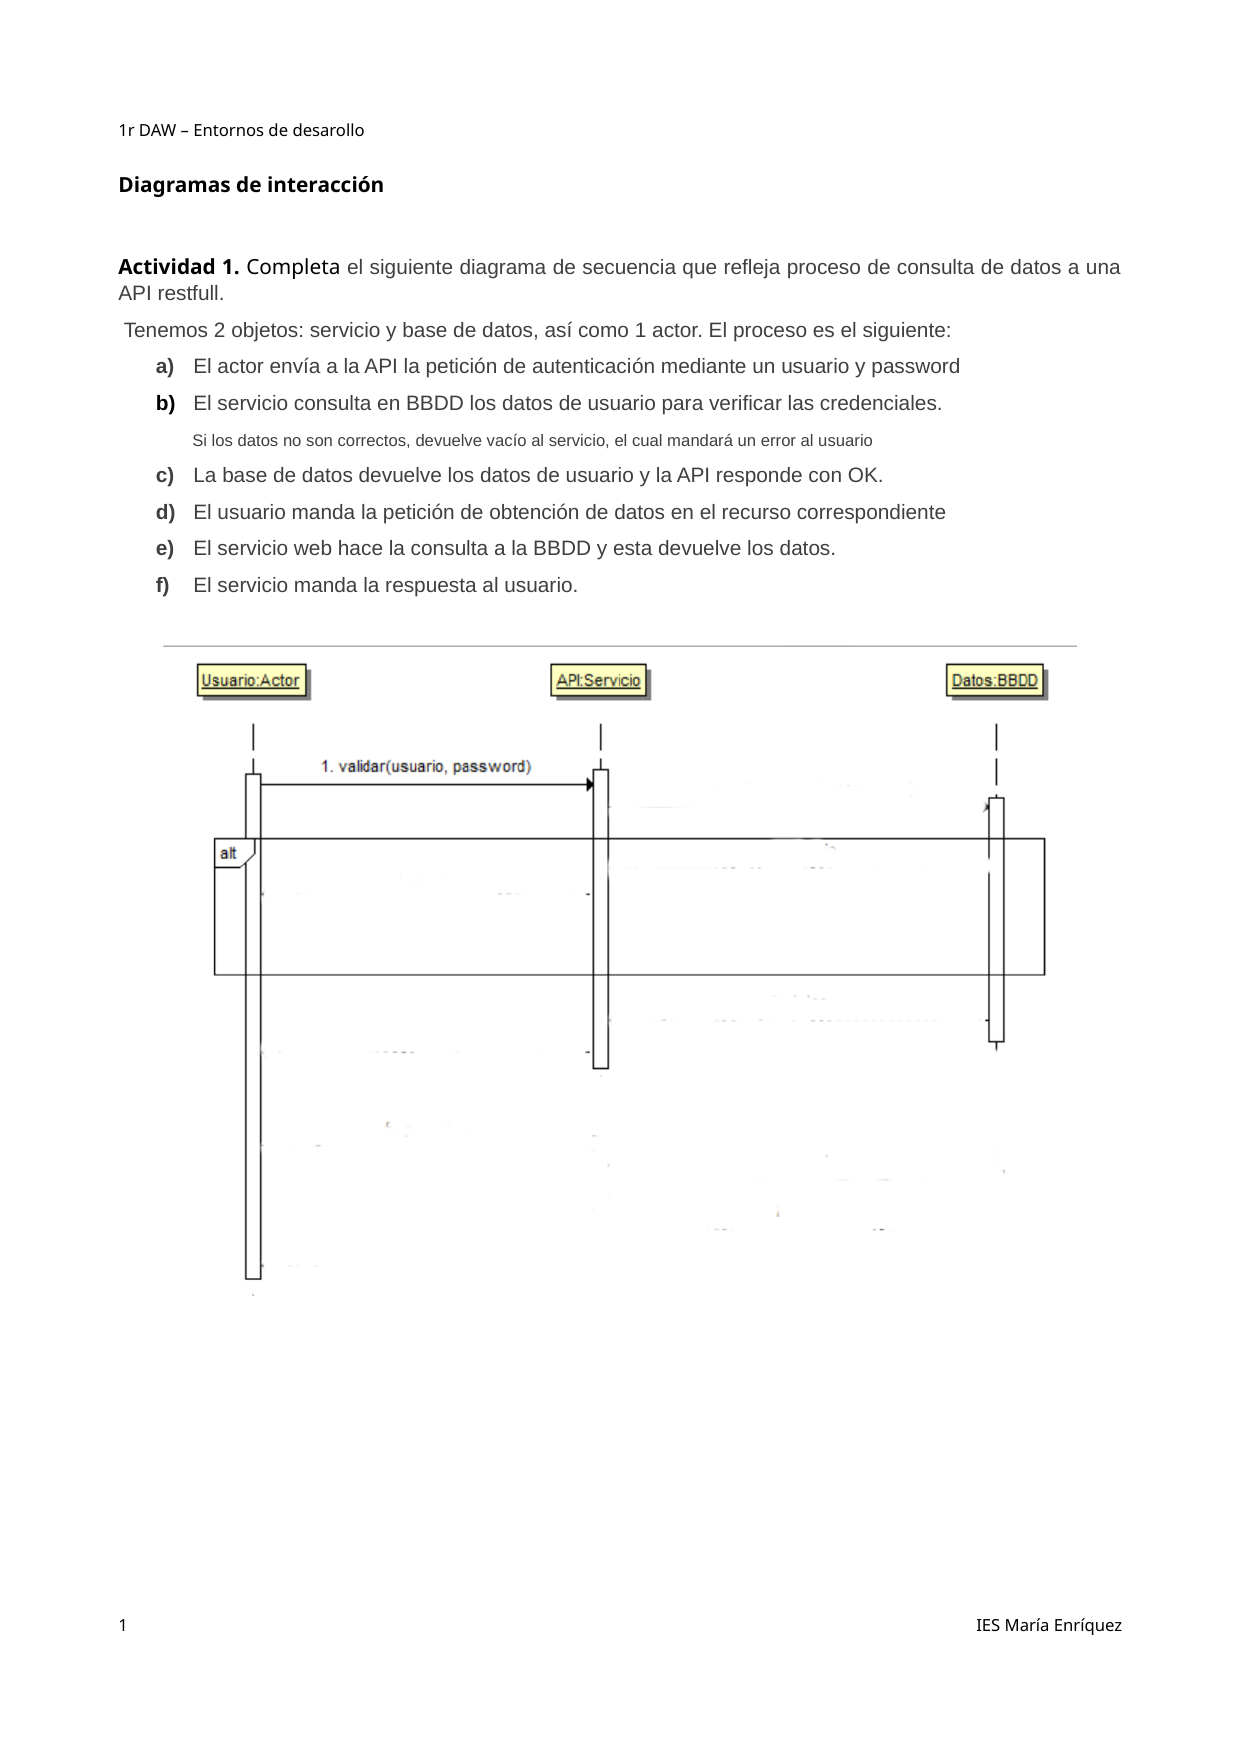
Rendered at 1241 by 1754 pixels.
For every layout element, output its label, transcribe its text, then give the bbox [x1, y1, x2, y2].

list El servicio web hace la consulta a la BBDD y esta devuelve los datos. [156, 536, 1122, 560]
list El servicio consulta en BBDD los datos de usuario para verificar las credenciales. [156, 390, 1122, 414]
list El actor envía a la API la petición de autenticación mediante un usuario y password [156, 354, 1122, 378]
picture [163, 645, 1077, 1307]
text Diagramas de interacción [118, 170, 1122, 199]
list El usuario manda la petición de obtención de datos en el recurso correspondiente [156, 500, 1122, 524]
text Tenemos 2 objetos: servicio y base de datos, así como 1 actor. El proceso es el siguiente: [118, 317, 1122, 341]
text Actividad 1. Completa el siguiente diagrama de secuencia que refleja proceso de consulta de datos a una API restfull. [118, 252, 1122, 305]
list El servicio manda la respuesta al usuario. [156, 573, 1122, 597]
text Si los datos no son correctos, devuelve vacío al servicio, el cual mandará un error al usuario [118, 427, 1122, 451]
list La base de datos devuelve los datos de usuario y la API responde con OK. [156, 463, 1122, 487]
